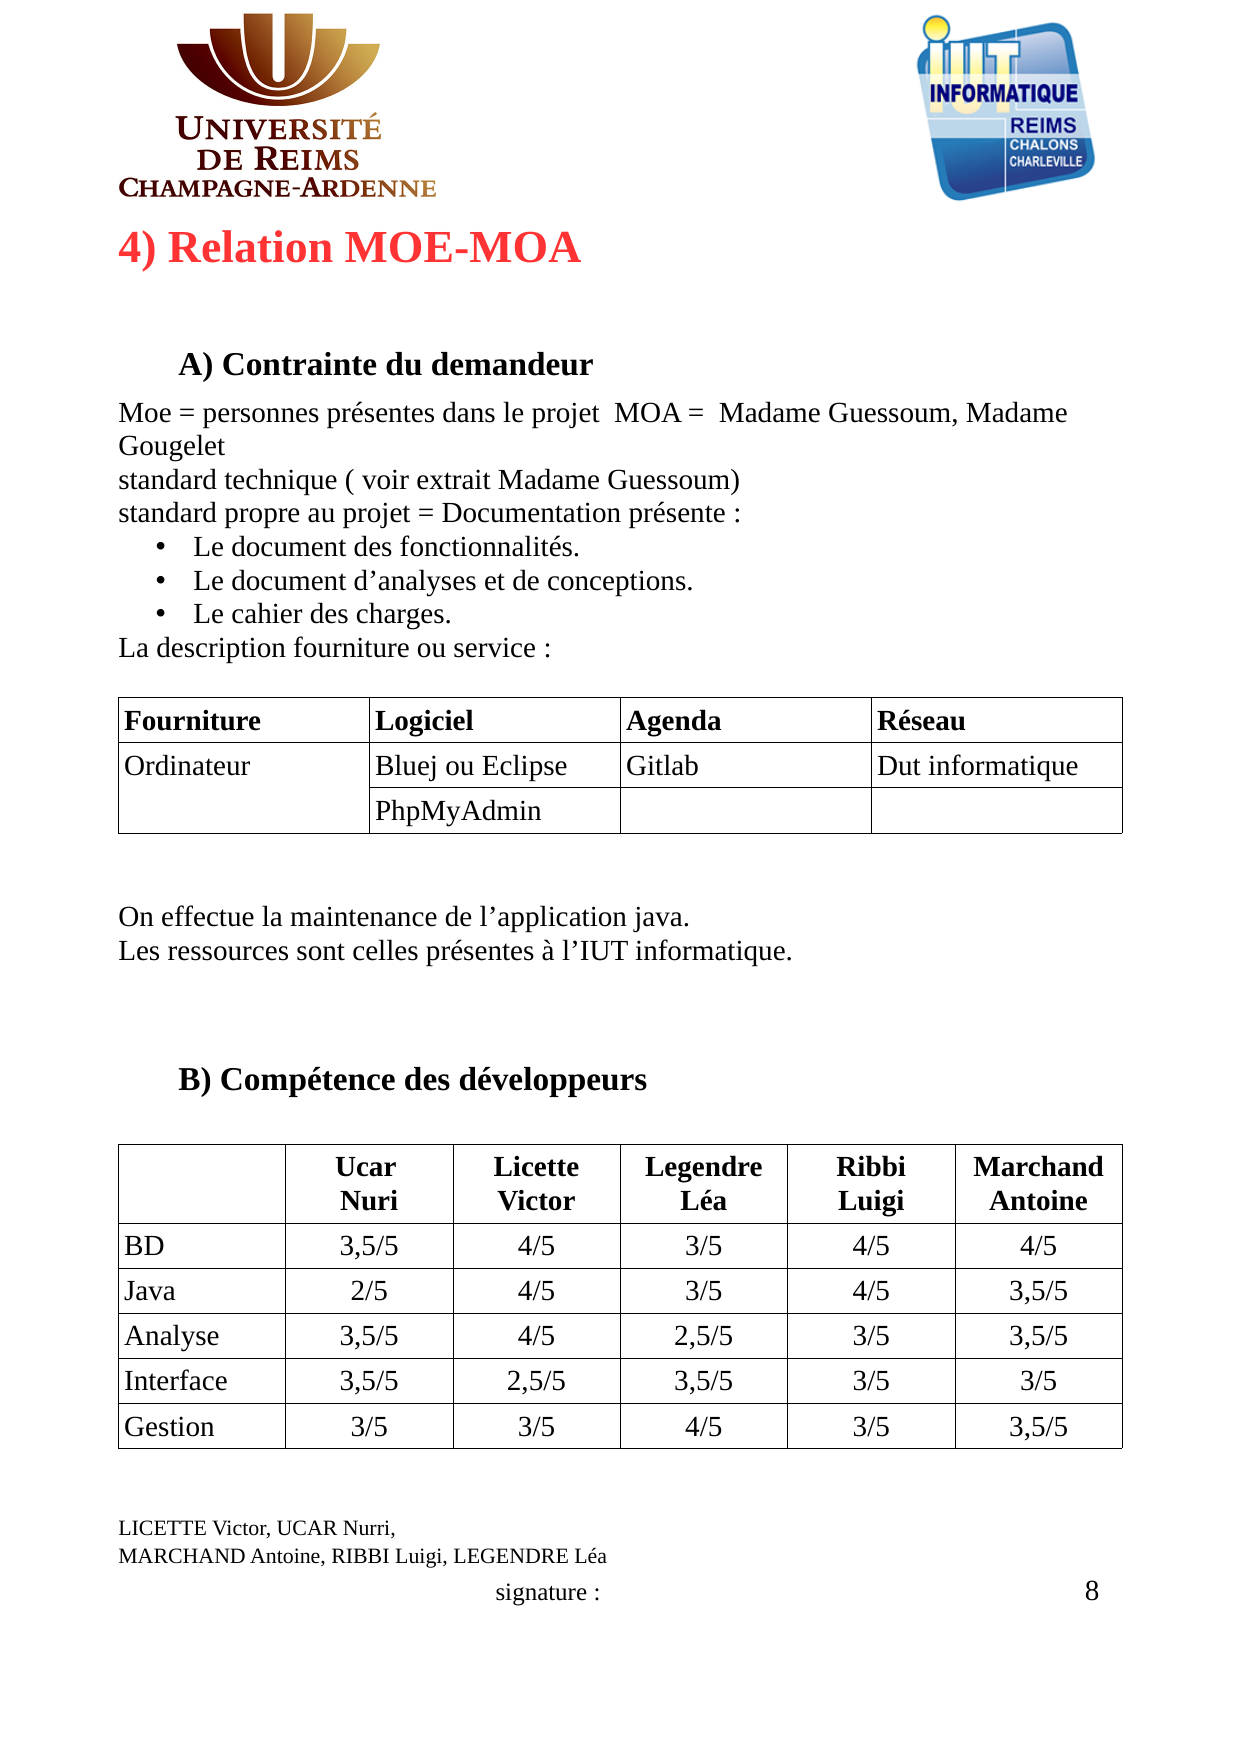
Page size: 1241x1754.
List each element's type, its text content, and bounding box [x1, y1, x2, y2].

table_cell PhpMyAdmin [370, 788, 620, 832]
table_cell Ordinateur [119, 743, 369, 832]
subtitle A) Contrainte du demandeur [118, 344, 1122, 382]
table_cell 2,5/5 [454, 1359, 620, 1403]
table_header Agenda [621, 698, 871, 742]
table_cell Analyse [119, 1314, 285, 1358]
subtitle B) Compétence des développeurs [118, 1059, 1122, 1098]
table_header Marchand Antoine [956, 1145, 1122, 1222]
table_cell [621, 788, 871, 832]
table_cell 4/5 [454, 1314, 620, 1358]
text La description fourniture ou service : [118, 630, 1122, 663]
table_header [119, 1145, 285, 1222]
list Le cahier des charges. [156, 596, 1122, 630]
table_cell 3/5 [286, 1404, 453, 1448]
table_header Legendre Léa [621, 1145, 787, 1222]
picture [117, 0, 437, 211]
table_header Ribbi Luigi [788, 1145, 955, 1222]
table_cell BD [119, 1224, 285, 1267]
table_cell 3,5/5 [956, 1269, 1122, 1313]
table_header Réseau [872, 698, 1122, 742]
table_header Ucar Nuri [286, 1145, 453, 1222]
subtitle 4) Relation MOE-MOA [118, 206, 1122, 272]
text Moe = personnes présentes dans le projet MOA = Madame Guessoum, Madame Gougelet [118, 395, 1122, 462]
table_cell 4/5 [621, 1404, 787, 1448]
table_cell 4/5 [454, 1224, 620, 1267]
table_cell 3,5/5 [621, 1359, 787, 1403]
table_cell 3/5 [621, 1224, 787, 1267]
table_cell Dut informatique [872, 743, 1122, 787]
table_cell 3,5/5 [956, 1404, 1122, 1448]
table_cell 3,5/5 [286, 1224, 453, 1267]
table_header Licette Victor [454, 1145, 620, 1222]
table_cell 2,5/5 [621, 1314, 787, 1358]
picture [899, 0, 1120, 220]
table_header Logiciel [370, 698, 620, 742]
table_header Fourniture [119, 698, 369, 742]
text standard propre au projet = Documentation présente : [118, 496, 1122, 529]
table_cell 4/5 [788, 1224, 955, 1267]
table_cell 3,5/5 [286, 1314, 453, 1358]
text standard technique ( voir extrait Madame Guessoum) [118, 462, 1122, 496]
table_cell Bluej ou Eclipse [370, 743, 620, 787]
table_cell Java [119, 1269, 285, 1313]
table_cell Gestion [119, 1404, 285, 1448]
text On effectue la maintenance de l’application java. [118, 899, 1122, 933]
table_cell Interface [119, 1359, 285, 1403]
table_cell 3/5 [788, 1404, 955, 1448]
table_cell 3,5/5 [956, 1314, 1122, 1358]
table_cell 4/5 [956, 1224, 1122, 1267]
table_cell 4/5 [788, 1269, 955, 1313]
text Les ressources sont celles présentes à l’IUT informatique. [118, 933, 1122, 967]
table_cell Gitlab [621, 743, 871, 787]
list Le document des fonctionnalités. [156, 529, 1122, 563]
table_cell 3,5/5 [286, 1359, 453, 1403]
table_cell 2/5 [286, 1269, 453, 1313]
table_cell 3/5 [454, 1404, 620, 1448]
table_cell 4/5 [454, 1269, 620, 1313]
table_cell [872, 788, 1122, 832]
table_cell 3/5 [788, 1314, 955, 1358]
list Le document d’analyses et de conceptions. [156, 563, 1122, 596]
table_cell 3/5 [788, 1359, 955, 1403]
table_cell 3/5 [621, 1269, 787, 1313]
table_cell 3/5 [956, 1359, 1122, 1403]
